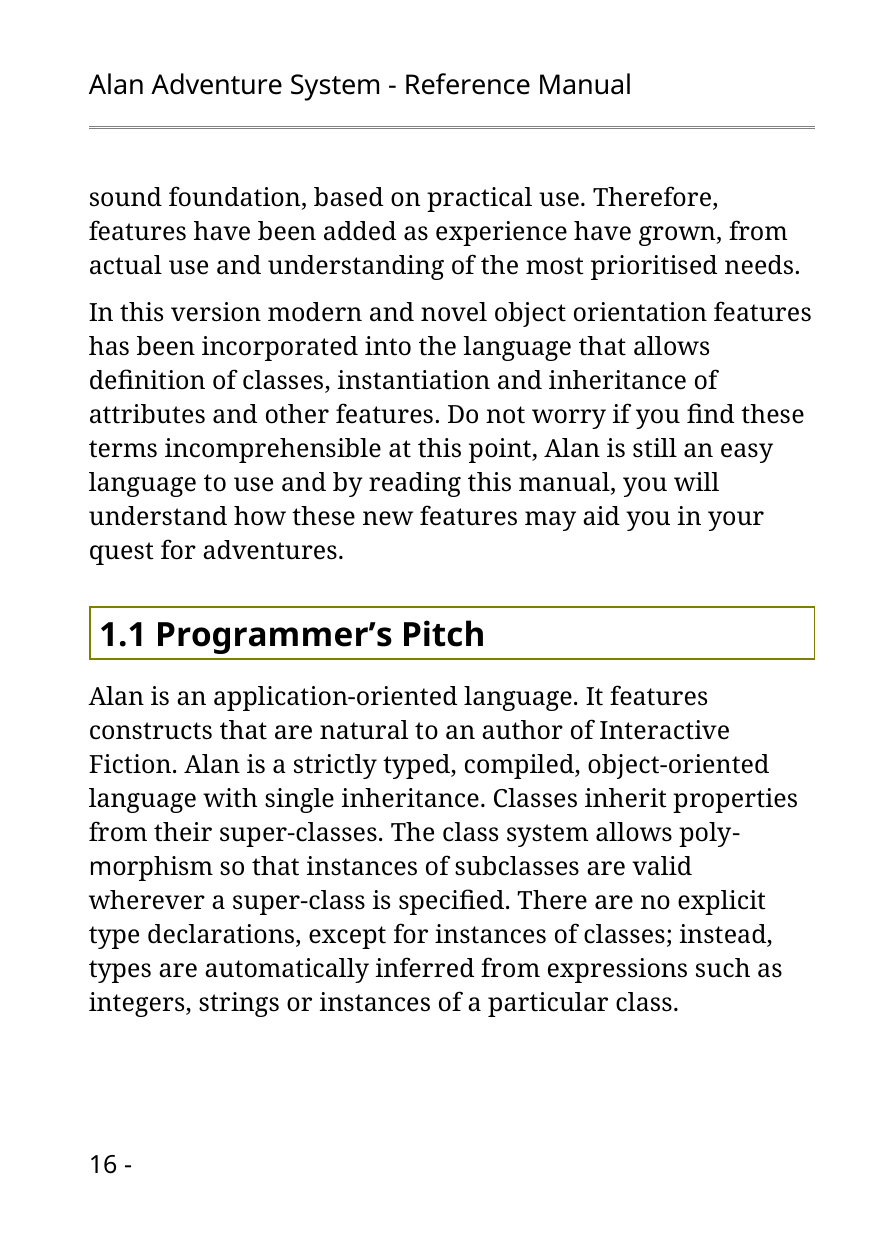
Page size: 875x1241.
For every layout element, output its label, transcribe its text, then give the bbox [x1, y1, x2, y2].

text Alan is an application-oriented language. It features constructs that are natural to an author of Interactive Fiction. Alan is a strictly typed, compiled, object-oriented language with single inheritance. Classes inherit properties from their super-classes. The class system allows poly­morphism so that instances of subclasses are valid wherever a super-class is specified. There are no explicit type declarations, except for instances of classes; instead, types are automatically inferred from expressions such as integers, strings or instances of a particular class. [88, 679, 815, 1019]
text sound foundation, based on practical use. Therefore, features have been added as experience have grown, from actual use and understanding of the most prioritised needs. [88, 180, 815, 282]
text In this version modern and novel object orientation features has been incorporated into the language that allows definition of classes, instantiation and inheritance of attributes and other features. Do not worry if you find these terms incomprehensible at this point, Alan is still an easy language to use and by reading this manual, you will understand how these new features may aid you in your quest for adventures. [88, 295, 815, 567]
subtitle Programmer’s Pitch [91, 608, 814, 658]
